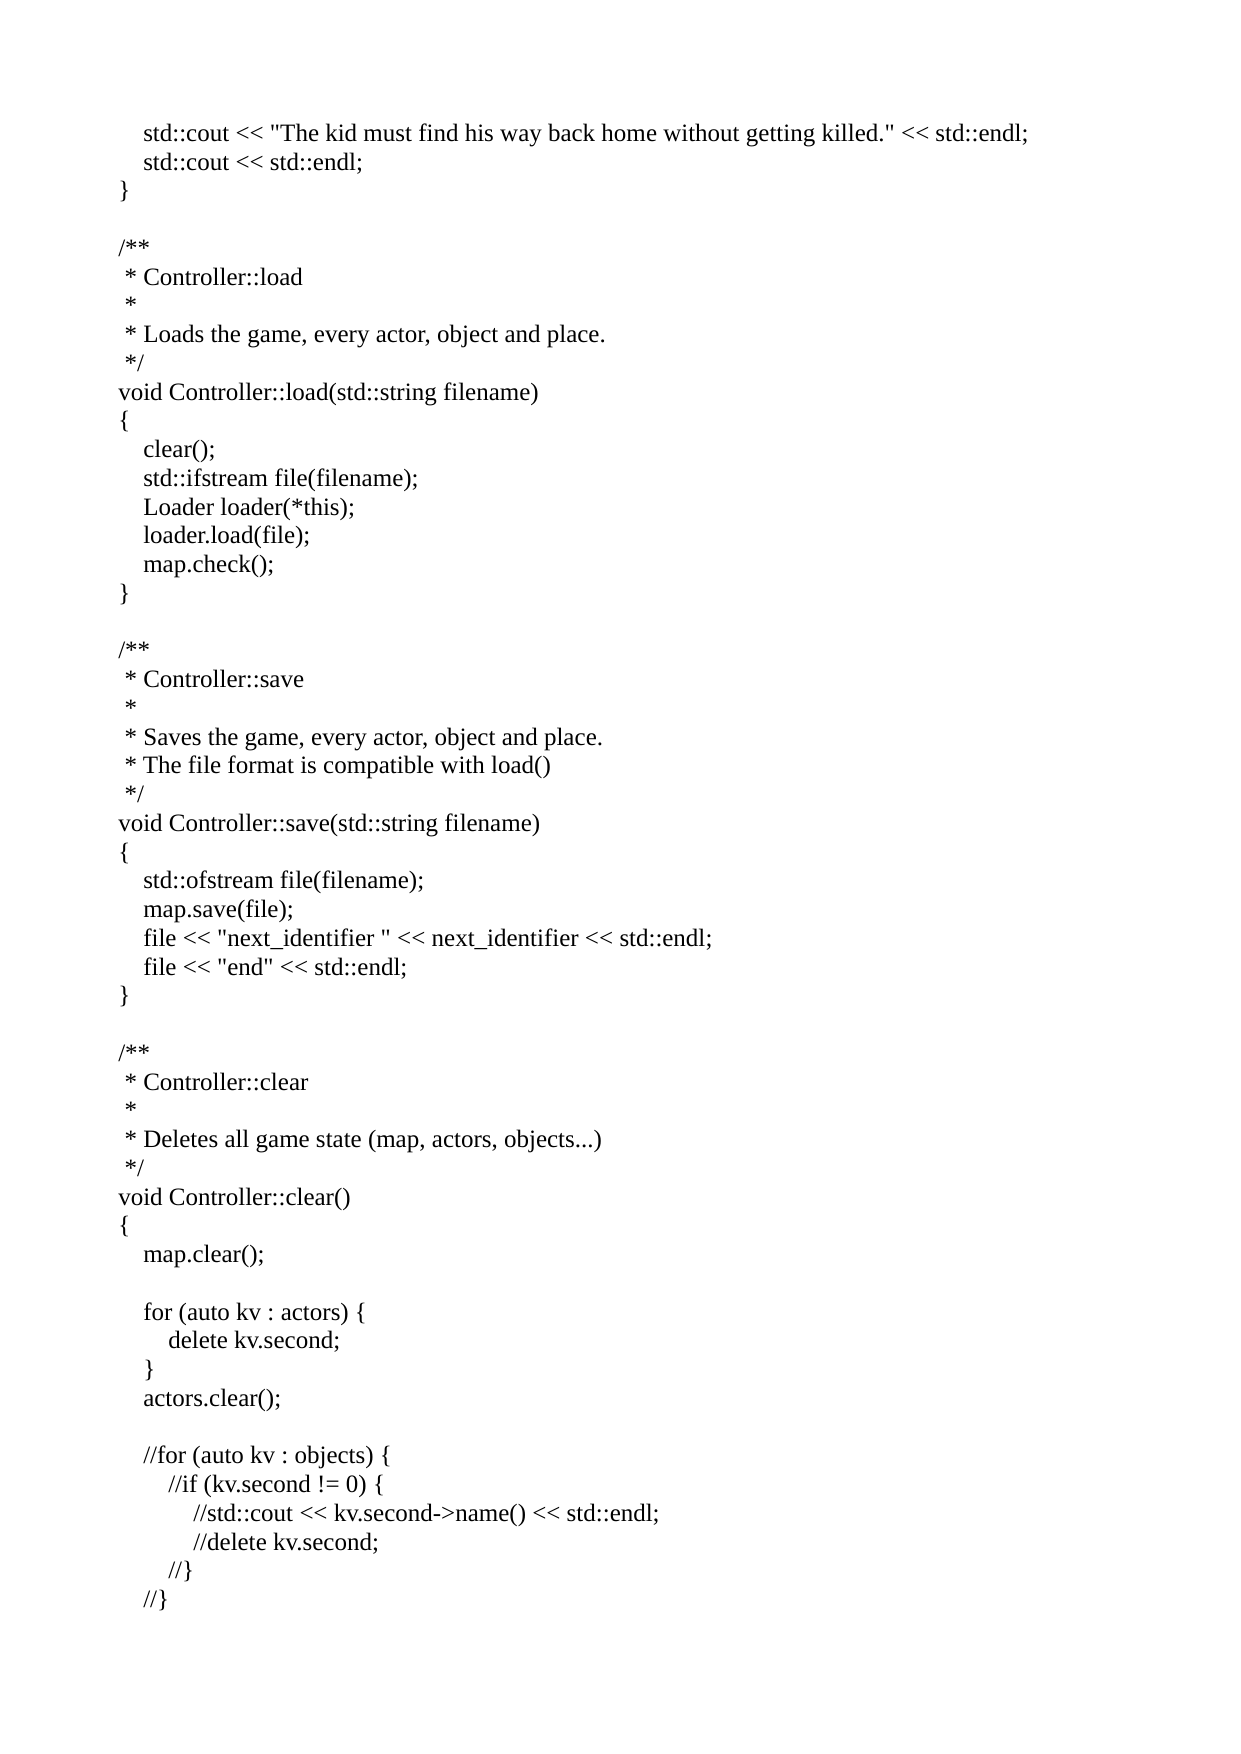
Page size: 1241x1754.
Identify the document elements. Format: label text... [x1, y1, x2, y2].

text * [118, 291, 1122, 319]
text file << "next_identifier " << next_identifier << std::endl; [118, 923, 1122, 952]
text { [118, 406, 1122, 434]
text * [118, 1096, 1122, 1124]
text /** [118, 1038, 1122, 1067]
text * Controller::save [118, 664, 1122, 693]
text map.clear(); [118, 1239, 1122, 1268]
text * Loads the game, every actor, object and place. [118, 319, 1122, 348]
text } [118, 578, 1122, 607]
text actors.clear(); [118, 1383, 1122, 1412]
text map.save(file); [118, 894, 1122, 923]
text * Deletes all game state (map, actors, objects...) [118, 1124, 1122, 1153]
text * The file format is compatible with load() [118, 751, 1122, 779]
text /** [118, 636, 1122, 664]
text */ [118, 1153, 1122, 1182]
text */ [118, 779, 1122, 808]
text { [118, 1211, 1122, 1239]
text std::cout << std::endl; [118, 147, 1122, 176]
text void Controller::save(std::string filename) [118, 808, 1122, 837]
text //} [118, 1556, 1122, 1584]
text { [118, 837, 1122, 866]
text std::ofstream file(filename); [118, 866, 1122, 894]
text } [118, 1354, 1122, 1383]
text * Controller::clear [118, 1067, 1122, 1096]
text loader.load(file); [118, 521, 1122, 549]
text //std::cout << kv.second->name() << std::endl; [118, 1498, 1122, 1527]
text /** [118, 233, 1122, 262]
text file << "end" << std::endl; [118, 952, 1122, 981]
text clear(); [118, 434, 1122, 463]
text Loader loader(*this); [118, 492, 1122, 521]
text * Saves the game, every actor, object and place. [118, 722, 1122, 751]
text * [118, 693, 1122, 722]
text //delete kv.second; [118, 1527, 1122, 1556]
text * Controller::load [118, 262, 1122, 291]
text } [118, 176, 1122, 204]
text } [118, 981, 1122, 1009]
text for (auto kv : actors) { [118, 1297, 1122, 1326]
text //if (kv.second != 0) { [118, 1469, 1122, 1498]
text std::cout << "The kid must find his way back home without getting killed." << std::endl; [118, 118, 1122, 147]
text map.check(); [118, 549, 1122, 578]
text std::ifstream file(filename); [118, 463, 1122, 492]
text */ [118, 348, 1122, 377]
text //} [118, 1584, 1122, 1613]
text void Controller::load(std::string filename) [118, 377, 1122, 406]
text delete kv.second; [118, 1326, 1122, 1354]
text //for (auto kv : objects) { [118, 1441, 1122, 1469]
text void Controller::clear() [118, 1182, 1122, 1211]
